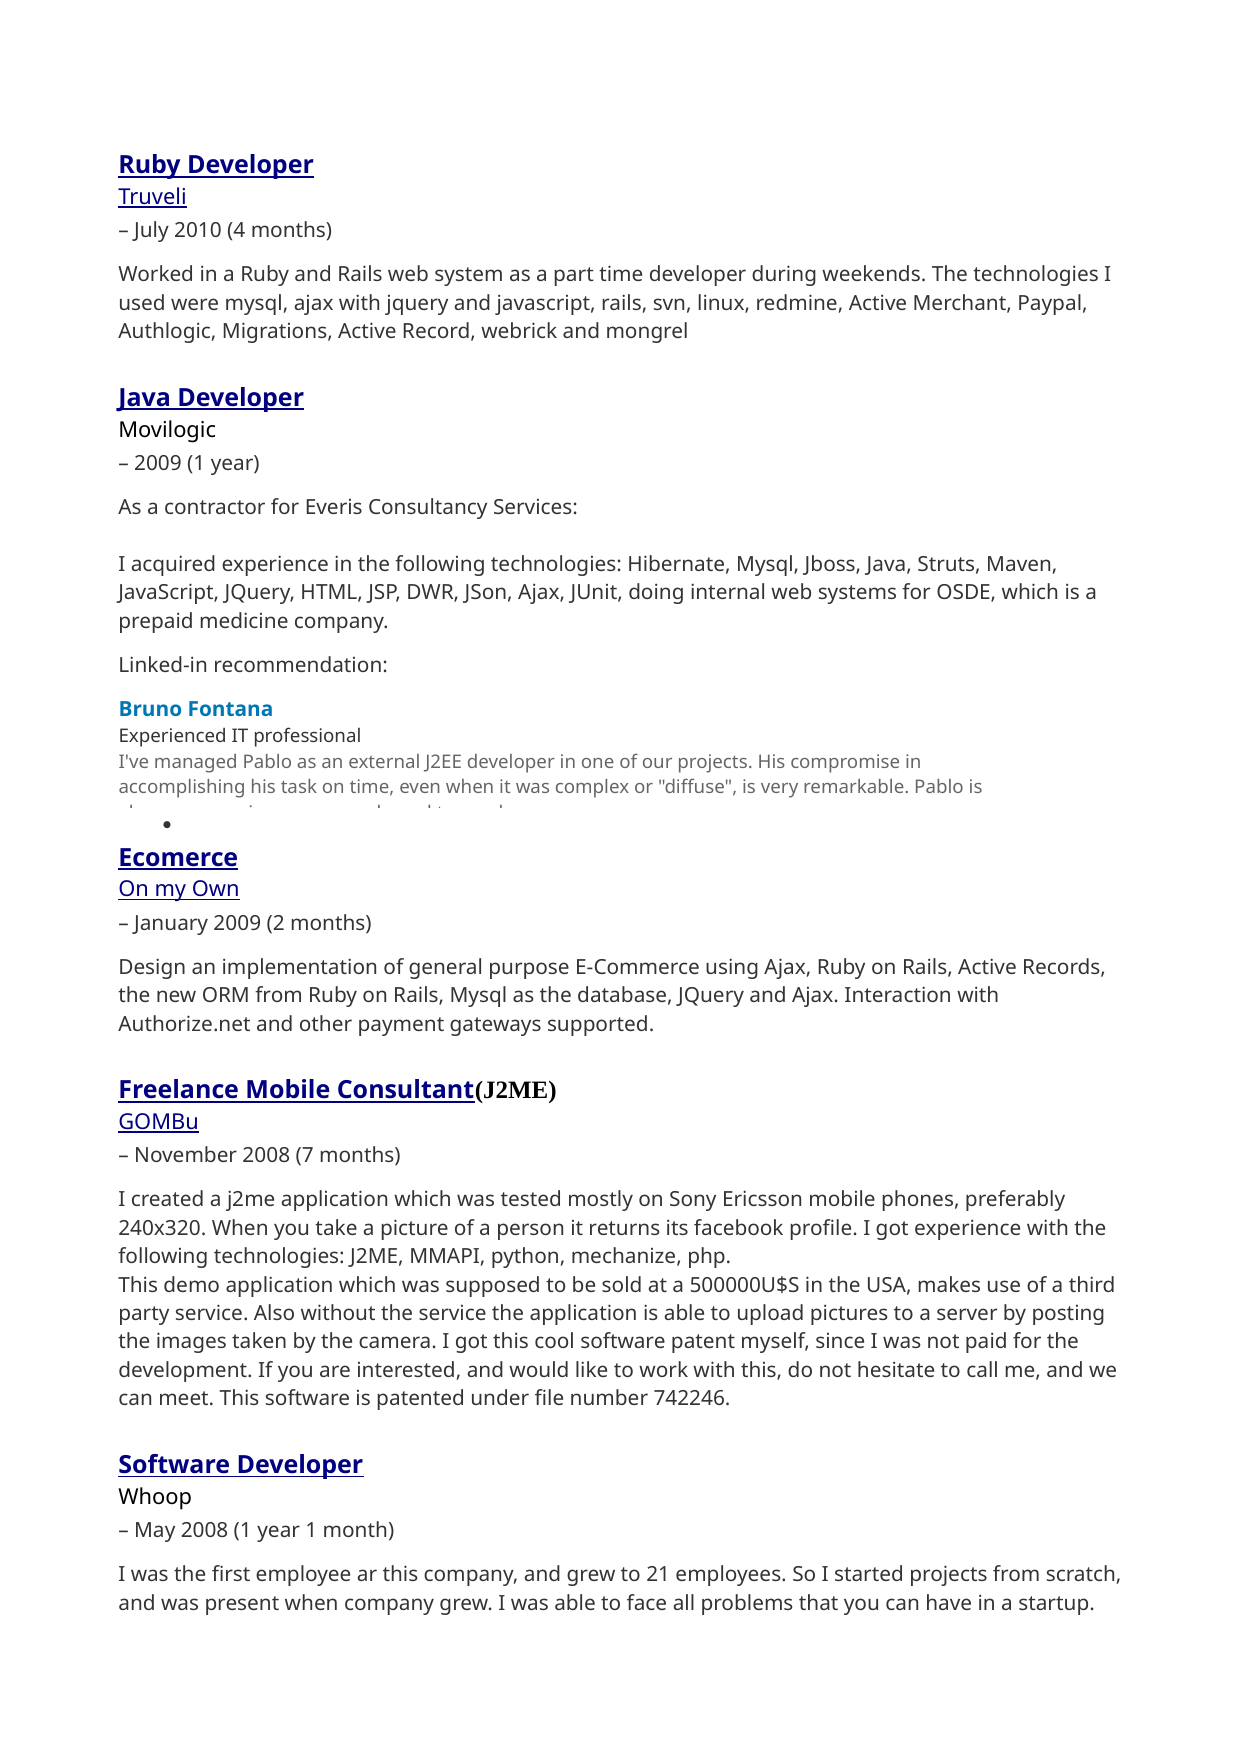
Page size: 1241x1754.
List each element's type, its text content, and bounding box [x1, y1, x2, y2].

subtitle Ruby Developer [118, 147, 1122, 181]
text Linked-in recommendation: [118, 650, 1122, 678]
subtitle Movilogic [118, 413, 1122, 443]
subtitle Truveli [118, 181, 1122, 211]
subtitle Experienced IT professional [118, 722, 999, 748]
text Design an implementation of general purpose E-Commerce using Ajax, Ruby on Rails, Active Records, the new ORM from Ruby on Rails, Mysql as the database, JQuery and Ajax. Interaction with Authorize.net and other payment gateways supported. [118, 952, 1122, 1037]
text I was the first employee ar this company, and grew to 21 employees. So I started projects from scratch, and was present when company grew. I was able to face all problems that you can have in a startup. [118, 1559, 1122, 1616]
text I created a j2me application which was tested mostly on Sony Ericsson mobile phones, preferably 240x320. When you take a picture of a person it returns its facebook profile. I got experience with the following technologies: J2ME, MMAPI, python, mechanize, php. This demo application which was supposed to be sold at a 500000U$S in the USA, makes use of a third party service. Also without the service the application is able to upload pictures to a server by posting the images taken by the camera. I got this cool software patent myself, since I was not paid for the development. If you are interested, and would like to work with this, do not hesitate to call me, and we can meet. This software is patented under file number 742246. [118, 1184, 1122, 1412]
text Worked in a Ruby and Rails web system as a part time developer during weekends. The technologies I used were mysql, ajax with jquery and javascript, rails, svn, linux, redmine, Active Merchant, Paypal, Authlogic, Migrations, Active Record, webrick and mongrel [118, 259, 1122, 345]
subtitle Freelance Mobile Consultant(J2ME) [118, 1072, 1122, 1106]
text As a contractor for Everis Consultancy Services: I acquired experience in the following technologies: Hibernate, Mysql, Jboss, Java, Struts, Maven, JavaScript, JQuery, HTML, JSP, DWR, JSon, Ajax, JUnit, doing internal web systems for OSDE, which is a prepaid medicine company. [118, 492, 1122, 634]
subtitle Bruno Fontana [118, 694, 999, 722]
subtitle Ecomerce [118, 839, 1122, 873]
text – May 2008 (1 year 1 month) [118, 1515, 1122, 1544]
subtitle GOMBu [118, 1106, 1122, 1136]
text – 2009 (1 year) [118, 448, 1122, 476]
text – July 2010 (4 months) [118, 215, 1122, 244]
text I've managed Pablo as an external J2EE developer in one of our projects. His compromise in accomplishing his task on time, even when it was complex or "diffuse", is very remarkable. Pablo is also an easygoing person and good team player. [118, 748, 999, 808]
subtitle Whoop [118, 1481, 1122, 1511]
text – January 2009 (2 months) [118, 908, 1122, 936]
text – November 2008 (7 months) [118, 1140, 1122, 1169]
subtitle Java Developer [118, 379, 1122, 413]
subtitle Software Developer [118, 1446, 1122, 1481]
subtitle On my Own [118, 873, 1122, 903]
